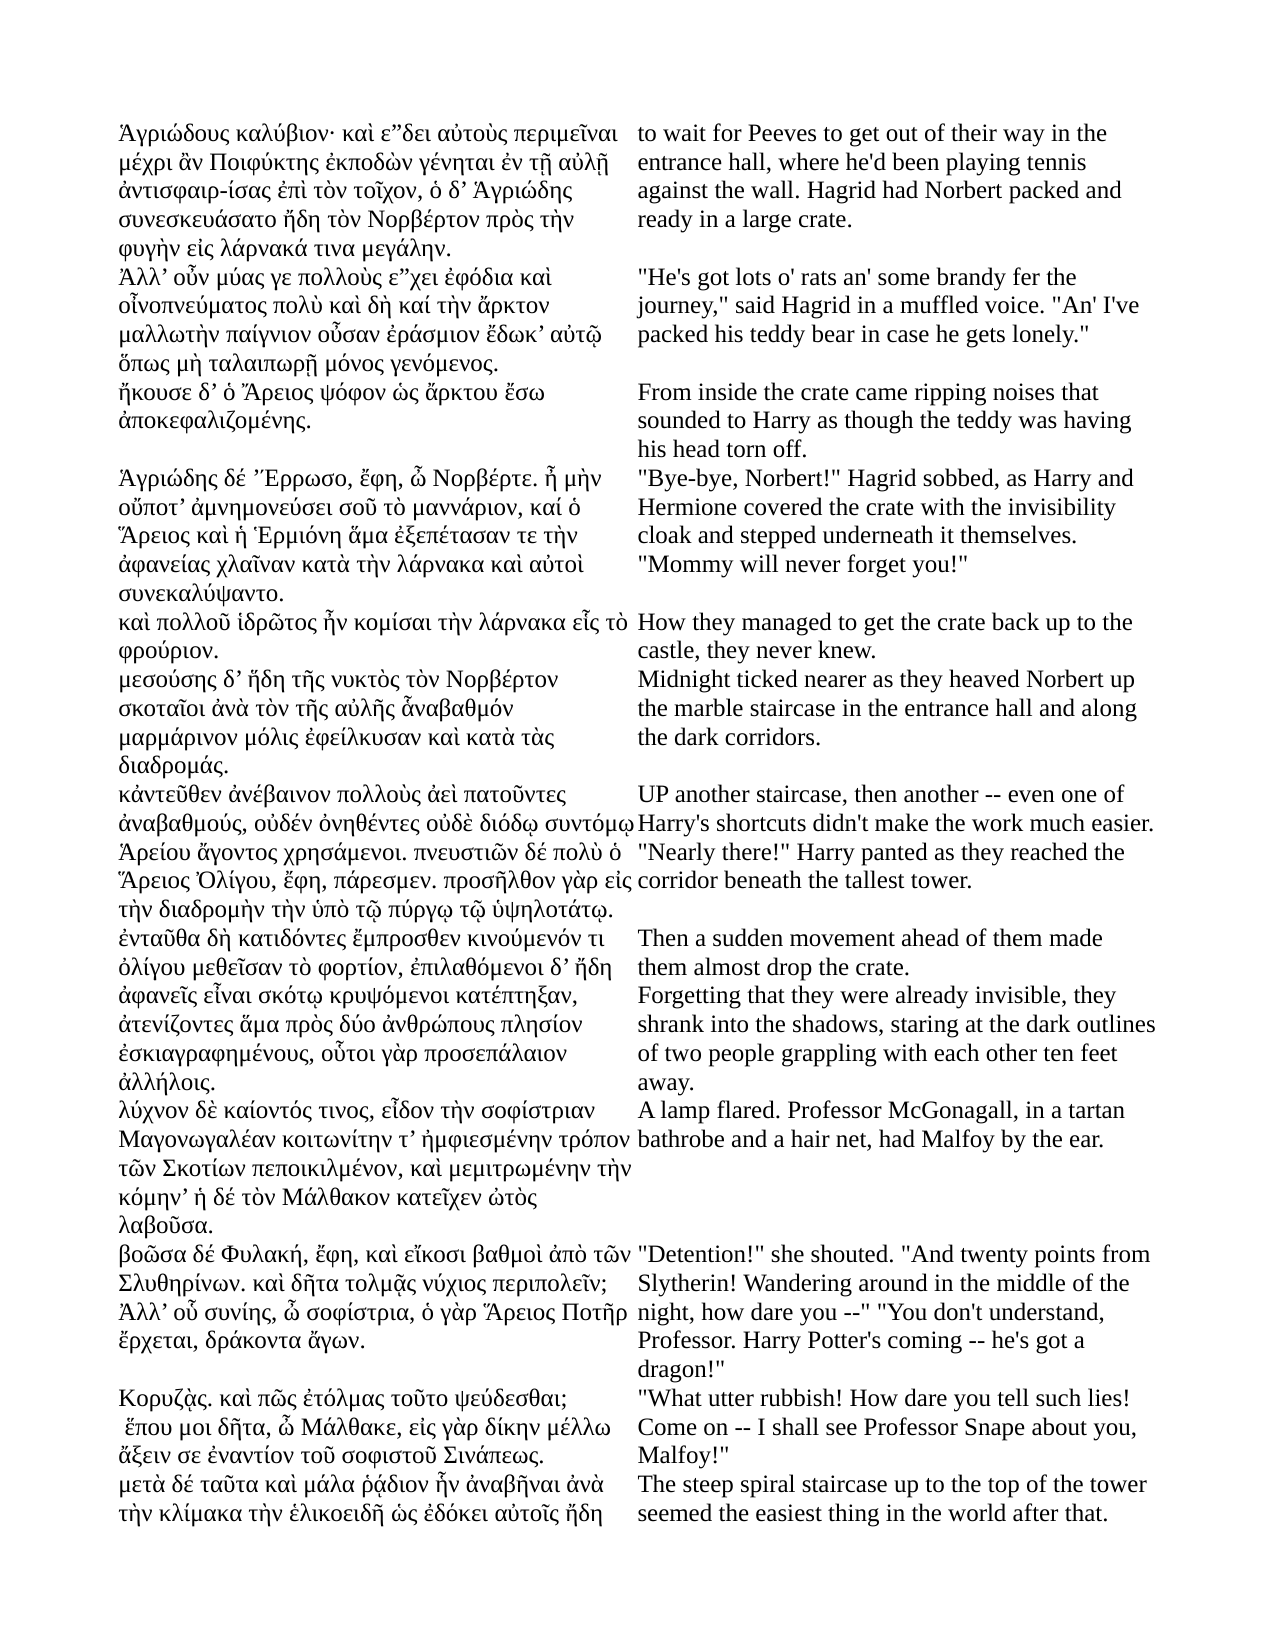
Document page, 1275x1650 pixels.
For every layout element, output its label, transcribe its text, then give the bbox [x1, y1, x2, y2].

table_cell ἤκουσε δ’ ὁ Ἄρειος ψόφον ὡς ἄρκτου ἔσω ἀποκεφαλιζομένης. [118, 377, 637, 463]
table_cell From inside the crate came ripping noises that sounded to Harry as though the teddy was having his head torn off. [637, 377, 1157, 463]
table_cell Come on -- I shall see Professor Snape about you, Malfoy!" [637, 1412, 1157, 1469]
table_cell Midnight ticked nearer as they heaved Norbert up the marble staircase in the entrance hall and along the dark corridors. [637, 664, 1157, 779]
table_cell καὶ πολλοῦ ἱδρῶτος ἦν κομίσαι τὴν λάρνακα εἷς τὸ φρούριον. [118, 607, 637, 664]
table_cell ἐνταῦθα δὴ κατιδόντες ἔμπροσθεν κινούμενόν τι ὀλίγου μεθεῖσαν τὸ φορτίον, ἐπιλαθόμενοι δ’ ἤδη ἀφανεῖς εἶναι σκότῳ κρυψόμενοι κατέπτηξαν, ἀτενίζοντες ἅμα πρὸς δύο ἀνθρώπους πλησίον ἐσκιαγραφημένους, οὗτοι γὰρ προσεπάλαιον ἀλλήλοις. [118, 923, 637, 1096]
table_cell κἀντεῦθεν ἀνέβαινον πολλοὺς ἀεὶ πατοῦντες ἀναβαθμούς, οὐδέν ὀνηθέντες οὐδὲ διόδῳ συντόμῳ Ἁρείου ἄγοντος χρησάμενοι. πνευστιῶν δέ πολὺ ὁ Ἅρειος Ὀλίγου, ἔφη, πάρεσμεν. προσῆλθον γὰρ εἰς τὴν διαδρομὴν τὴν ὑπὸ τῷ πύργῳ τῷ ὑψηλοτάτῳ. [118, 779, 637, 923]
table_cell λύχνον δὲ καίοντός τινος, εἶδον τὴν σοφίστριαν Μαγονωγαλέαν κοιτωνίτην τ’ ἠμφιεσμένην τρόπον τῶν Σκοτίων πεποικιλμένον, καὶ μεμιτρωμένην τὴν κόμην’ ἡ δέ τὸν Μάλθακον κατεῖχεν ὠτὸς λαβοῦσα. [118, 1096, 637, 1239]
table_cell How they managed to get the crate back up to the castle, they never knew. [637, 607, 1157, 664]
table_cell Then a sudden movement ahead of them made them almost drop the crate. Forgetting that they were already invisible, they shrank into the shadows, staring at the dark outlines of two people grappling with each other ten feet away. [637, 923, 1157, 1096]
table_cell ἕπου μοι δῆτα, ὦ Μάλθακε, εἰς γὰρ δίκην μέλλω ἄξειν σε ἐναντίον τοῦ σοφιστοῦ Σινάπεως. [118, 1412, 637, 1469]
table_cell "Detention!" she shouted. "And twenty points from Slytherin! Wandering around in the middle of the night, how dare you --" "You don't understand, Professor. Harry Potter's coming -- he's got a dragon!" [637, 1239, 1157, 1383]
table_cell Ἁγριώδης δέ ’Έρρωσο, ἔφη, ὦ Νορβέρτε. ἦ μὴν οὔποτ’ ἀμνημονεύσει σοῦ τὸ μαννάριον, καί ὁ Ἅρειος καὶ ἡ Ἑρμιόνη ἅμα ἐξεπέτασαν τε τὴν ἀφανείας χλαῖναν κατὰ τὴν λάρνακα καὶ αὐτοὶ συνεκαλύψαντο. [118, 463, 637, 607]
table_cell to wait for Peeves to get out of their way in the entrance hall, where he'd been playing tennis against the wall. Hagrid had Norbert packed and ready in a large crate. [637, 118, 1157, 262]
table_cell Ἁγριώδους καλύβιον· καὶ ε”δει αὐτοὺς περιμεῖναι μέχρι ἂν Ποιφύκτης ἐκποδὼν γένηται ἐν τῇ αὐλῇ ἀντισφαιρ-ίσας ἐπὶ τὸν τοῖχον, ὁ δ’ Ἁγριώδης συνεσκευάσατο ἤδη τὸν Νορβέρτον πρὸς τὴν φυγὴν εἰς λάρνακά τινα μεγάλην. [118, 118, 637, 262]
table_cell The steep spiral staircase up to the top of the tower seemed the easiest thing in the world after that. [637, 1469, 1157, 1527]
table_cell A lamp flared. Professor McGonagall, in a tartan bathrobe and a hair net, had Malfoy by the ear. [637, 1096, 1157, 1239]
table_cell Ἀλλ’ οὖν μύας γε πολλοὺς ε”χει ἐφόδια καὶ οἶνοπνεύματος πολὺ καὶ δὴ καί τὴν ἄρκτον μαλλωτὴν παίγνιον οὖσαν ἐράσμιον ἔδωκ’ αὐτῷ ὅπως μὴ ταλαιπωρῇ μόνος γενόμενος. [118, 262, 637, 377]
table_cell UP another staircase, then another -- even one of Harry's shortcuts didn't make the work much easier. "Nearly there!" Harry panted as they reached the corridor beneath the tallest tower. [637, 779, 1157, 923]
table_cell "Bye-bye, Norbert!" Hagrid sobbed, as Harry and Hermione covered the crate with the invisibility cloak and stepped underneath it themselves. "Mommy will never forget you!" [637, 463, 1157, 607]
table_cell Κορυζᾲς. καὶ πῶς ἐτόλμας τοῦτο ψεύδεσθαι; [118, 1383, 637, 1412]
table_cell "He's got lots o' rats an' some brandy fer the journey," said Hagrid in a muffled voice. "An' I've packed his teddy bear in case he gets lonely." [637, 262, 1157, 377]
table_cell "What utter rubbish! How dare you tell such lies! [637, 1383, 1157, 1412]
table_cell μεσούσης δ’ ἥδη τῆς νυκτὸς τὸν Νορβέρτον σκοταῖοι ἀνὰ τὸν τῆς αὐλῆς ἇναβαθμόν μαρμάρινον μόλις ἐφείλκυσαν καὶ κατὰ τὰς διαδρομάς. [118, 664, 637, 779]
table_cell μετὰ δέ ταῦτα καὶ μάλα ῥᾴδιον ἧν ἀναβῆναι ἀνὰ τὴν κλίμακα τὴν ἑλικοειδῆ ὡς ἐδόκει αὐτοῖς ἤδη [118, 1469, 637, 1527]
table_cell βοῶσα δέ Φυλακή, ἔφη, καὶ εἴκοσι βαθμοὶ ἀπὸ τῶν Σλυθηρίνων. καὶ δῆτα τολμᾷς νύχιος περιπολεῖν; Ἀλλ’ οὗ συνίης, ὦ σοφίστρια, ὁ γὰρ Ἅρειος Ποτῆρ ἔρχεται, δράκοντα ἄγων. [118, 1239, 637, 1383]
